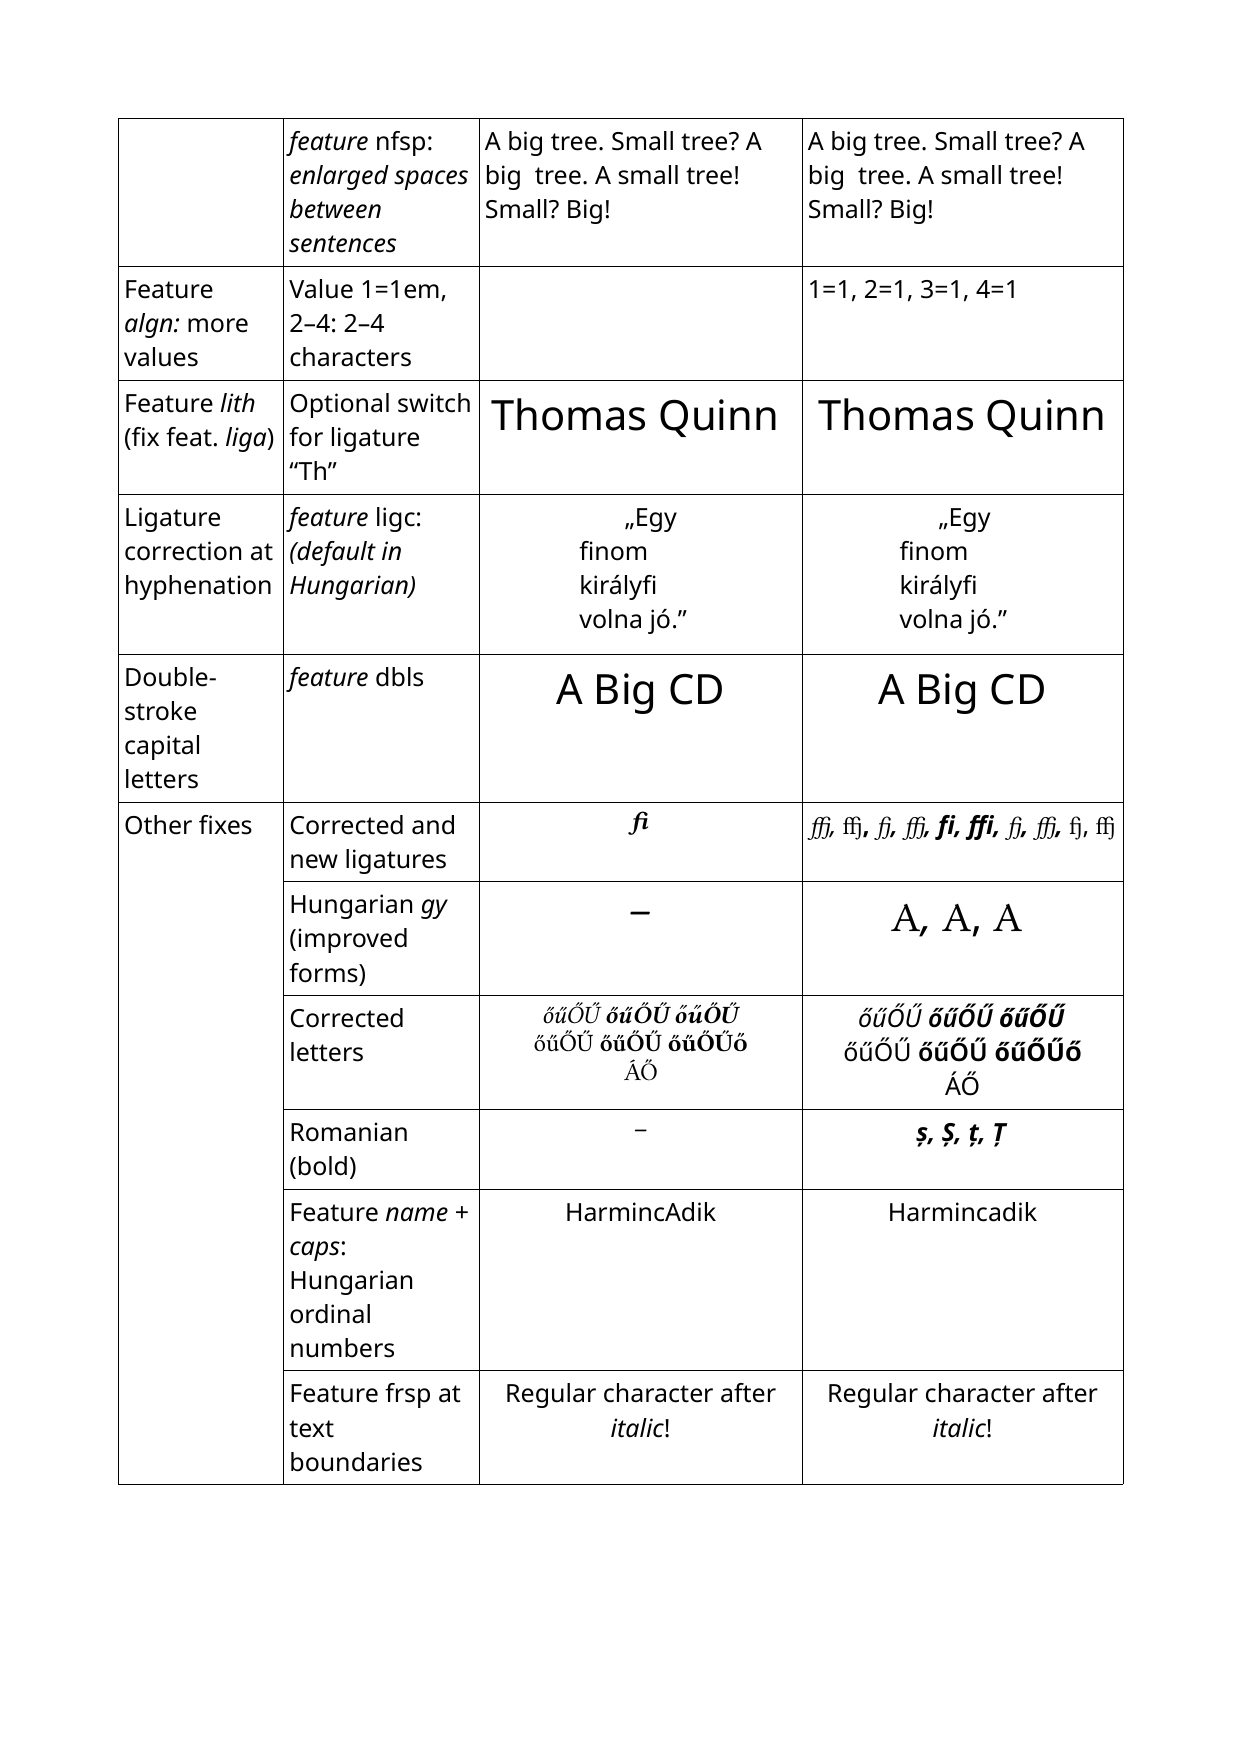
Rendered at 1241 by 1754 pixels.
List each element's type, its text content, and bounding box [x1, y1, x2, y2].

table_cell , ,  [803, 882, 1123, 995]
table_cell A Big CD [803, 655, 1123, 802]
table_cell feature dbls [284, 655, 479, 802]
table_cell őűŐŰ őűŐŰ őűŐŰ őűŐŰ őűŐŰ őűŐŰ ÁŐ [480, 996, 802, 1109]
table_cell – [480, 1110, 802, 1188]
table_cell A Big CD [480, 655, 802, 802]
table_cell [480, 267, 802, 380]
table_cell ﬁ [480, 803, 802, 881]
table_cell őűŐŰ őűŐŰ őűŐŰ őűŐŰ őűŐŰ őűŐŰő ÁŐ [803, 996, 1123, 1109]
table_cell Thomas Quinn [803, 381, 1123, 493]
table_cell Feature frsp at text boundaries [284, 1371, 479, 1484]
table_cell Optional switch for ligature “Th” [284, 381, 479, 493]
table_cell A big tree. Small tree? A big tree. A small tree! Small? Big! [803, 119, 1123, 266]
table_cell Romanian (bold) [284, 1110, 479, 1188]
table_cell Feature name + caps: Hungarian ordinal numbers [284, 1190, 479, 1370]
table_cell feature nfsp: enlarged spaces between sentences [284, 119, 479, 266]
table_cell Corrected letters [284, 996, 479, 1109]
table_cell Feature algn: more values [119, 267, 283, 380]
table_cell Ligature correction at hyphenation [119, 495, 283, 654]
table_cell Hungarian gy (improved forms) [284, 882, 479, 995]
table_cell Double-stroke capital letters [119, 655, 283, 802]
table_cell Harmincadik [803, 1190, 1123, 1370]
table_cell Regular character after italic! [803, 1371, 1123, 1484]
table_cell [119, 119, 283, 266]
table_cell feature ligc: (default in Hungarian) [284, 495, 479, 654]
table_cell 1=1, 2=1, 3=1, 4=1 [803, 267, 1123, 380]
table_cell Regular character after italic! [480, 1371, 802, 1484]
table_cell „Egy ﬁ­nom király­ﬁ volna jó.” [480, 495, 802, 654]
table_cell , , , , ﬁ, ﬃ, , , ,  [803, 803, 1123, 881]
table_cell – [480, 882, 802, 995]
table_cell Value 1=1em, 2–4: 2–4 characters [284, 267, 479, 380]
table_cell Other fixes [119, 803, 283, 1484]
table_cell Thomas Quinn [480, 381, 802, 493]
table_cell A big tree. Small tree? A big tree. A small tree! Small? Big! [480, 119, 802, 266]
table_cell Corrected and new ligatures [284, 803, 479, 881]
table_cell Feature lith (fix feat. liga) [119, 381, 283, 493]
table_cell ș, Ș, ț, Ț [803, 1110, 1123, 1188]
table_cell „Egy finom király­fi volna jó.” [803, 495, 1123, 654]
table_cell HarmincAdik [480, 1190, 802, 1370]
